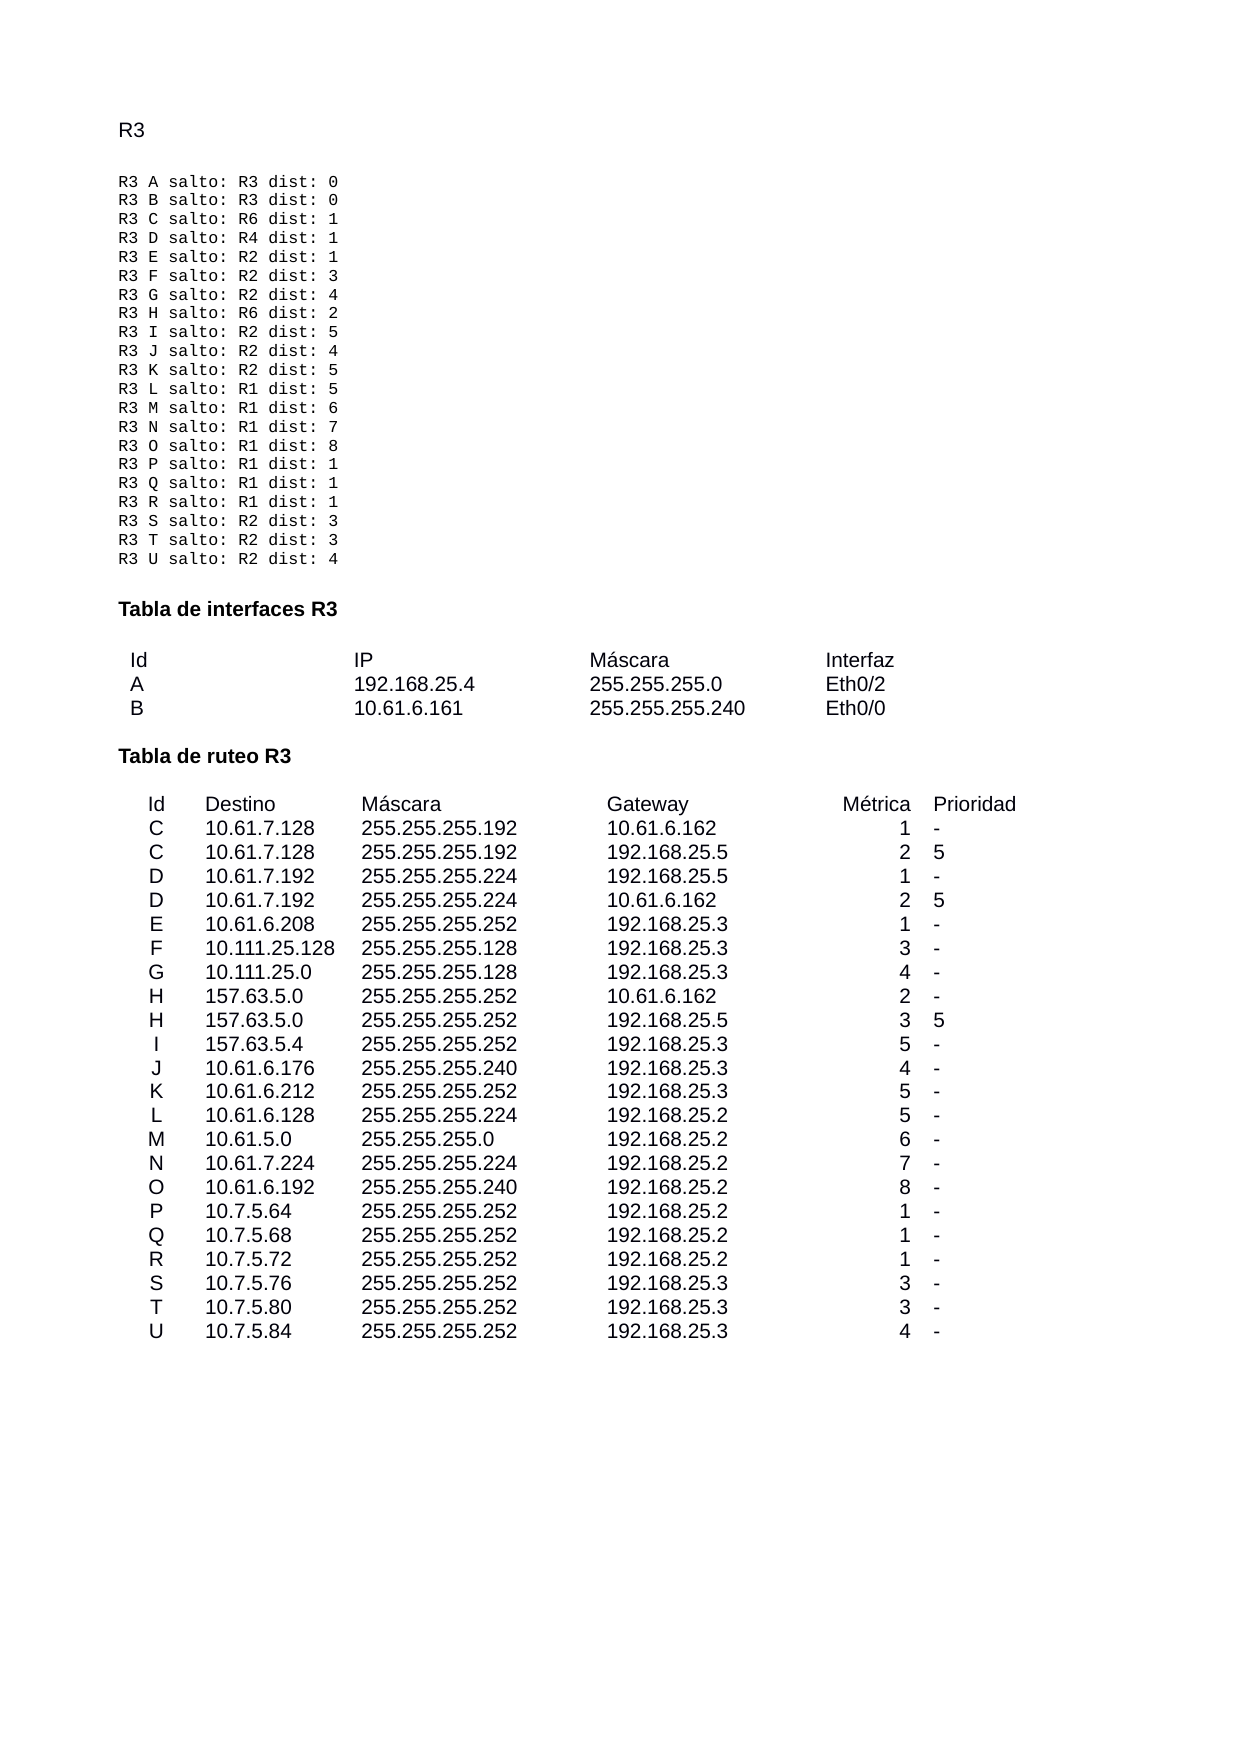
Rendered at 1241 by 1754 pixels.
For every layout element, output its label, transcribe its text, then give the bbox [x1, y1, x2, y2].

table_cell 10.7.5.76 [194, 1271, 350, 1295]
table_cell 10.7.5.72 [194, 1247, 350, 1271]
table_cell 10.7.5.84 [194, 1319, 350, 1343]
table_cell A [119, 672, 342, 696]
table_cell - [922, 1295, 1050, 1319]
text R3 E salto: R2 dist: 1 [118, 248, 1122, 267]
table_cell 10.61.6.162 [595, 816, 808, 840]
table_cell Q [119, 1223, 194, 1247]
table_cell 255.255.255.224 [350, 888, 595, 912]
text R3 U salto: R2 dist: 4 [118, 550, 1122, 569]
table_cell - [922, 1151, 1050, 1175]
table_header Máscara [578, 648, 814, 672]
table_cell 255.255.255.128 [350, 936, 595, 959]
table_cell 192.168.25.2 [595, 1199, 808, 1223]
table_cell - [922, 1055, 1050, 1079]
table_cell 255.255.255.224 [350, 1151, 595, 1175]
table_cell 10.61.6.212 [194, 1079, 350, 1103]
table_cell - [922, 1199, 1050, 1223]
table_cell 192.168.25.3 [595, 1055, 808, 1079]
table_cell 192.168.25.2 [595, 1103, 808, 1127]
table_cell 10.61.5.0 [194, 1127, 350, 1151]
table_cell 1 [808, 1247, 922, 1271]
table_cell 2 [808, 984, 922, 1007]
table_cell 10.61.7.192 [194, 888, 350, 912]
table_cell 255.255.255.224 [350, 1103, 595, 1127]
text Tabla de ruteo R3 [118, 744, 1122, 768]
table_cell 255.255.255.252 [350, 1079, 595, 1103]
table_cell 5 [808, 1031, 922, 1055]
table_cell D [119, 864, 194, 888]
table_cell 192.168.25.5 [595, 1008, 808, 1031]
table_cell 192.168.25.5 [595, 864, 808, 888]
table_cell T [119, 1295, 194, 1319]
table_cell E [119, 912, 194, 936]
table_cell 10.61.6.161 [342, 696, 578, 720]
table_cell 10.61.7.128 [194, 840, 350, 864]
table_cell 10.7.5.64 [194, 1199, 350, 1223]
table_cell 3 [808, 1008, 922, 1031]
table_cell - [922, 1247, 1050, 1271]
text R3 L salto: R1 dist: 5 [118, 381, 1122, 399]
table_cell - [922, 1103, 1050, 1127]
table_cell - [922, 1175, 1050, 1199]
table_cell 255.255.255.240 [578, 696, 814, 720]
table_cell 192.168.25.3 [595, 1031, 808, 1055]
table_cell 5 [922, 840, 1050, 864]
table_cell 6 [808, 1127, 922, 1151]
table_cell 255.255.255.252 [350, 1247, 595, 1271]
table_cell F [119, 936, 194, 959]
table_header Id [119, 648, 342, 672]
table_cell 10.61.7.224 [194, 1151, 350, 1175]
table_cell - [922, 960, 1050, 983]
table_cell 3 [808, 1271, 922, 1295]
table_cell 10.61.6.192 [194, 1175, 350, 1199]
table_cell B [119, 696, 342, 720]
table_cell K [119, 1079, 194, 1103]
table_cell P [119, 1199, 194, 1223]
table_cell 10.61.6.162 [595, 984, 808, 1007]
table_cell 192.168.25.3 [595, 912, 808, 936]
table_cell 255.255.255.252 [350, 1031, 595, 1055]
text R3 G salto: R2 dist: 4 [118, 286, 1122, 305]
table_cell Eth0/0 [814, 696, 1050, 720]
table_cell 2 [808, 888, 922, 912]
table_cell H [119, 984, 194, 1007]
text R3 T salto: R2 dist: 3 [118, 531, 1122, 550]
table_cell - [922, 1079, 1050, 1103]
table_cell - [922, 1127, 1050, 1151]
table_cell 255.255.255.252 [350, 1319, 595, 1343]
text R3 N salto: R1 dist: 7 [118, 418, 1122, 437]
table_cell - [922, 1319, 1050, 1343]
table_cell 5 [922, 1008, 1050, 1031]
table_header Prioridad [922, 792, 1050, 816]
table_cell 4 [808, 1319, 922, 1343]
table_cell - [922, 936, 1050, 959]
table_cell 1 [808, 1199, 922, 1223]
table_header Destino [194, 792, 350, 816]
table_cell 255.255.255.0 [350, 1127, 595, 1151]
table_cell 10.61.6.162 [595, 888, 808, 912]
table_cell 5 [922, 888, 1050, 912]
table_cell 1 [808, 816, 922, 840]
table_cell 1 [808, 864, 922, 888]
table_cell R [119, 1247, 194, 1271]
text R3 M salto: R1 dist: 6 [118, 399, 1122, 418]
table_cell 4 [808, 1055, 922, 1079]
table_cell 1 [808, 912, 922, 936]
table_cell 192.168.25.3 [595, 936, 808, 959]
table_cell J [119, 1055, 194, 1079]
table_cell 192.168.25.2 [595, 1127, 808, 1151]
text R3 J salto: R2 dist: 4 [118, 343, 1122, 362]
table_cell 255.255.255.252 [350, 1271, 595, 1295]
text R3 S salto: R2 dist: 3 [118, 512, 1122, 531]
table_cell 157.63.5.4 [194, 1031, 350, 1055]
table_cell 2 [808, 840, 922, 864]
table_cell 10.61.6.176 [194, 1055, 350, 1079]
table_cell 255.255.255.128 [350, 960, 595, 983]
table_cell 10.111.25.128 [194, 936, 350, 959]
table_cell 192.168.25.4 [342, 672, 578, 696]
table_cell 255.255.255.252 [350, 912, 595, 936]
table_cell 7 [808, 1151, 922, 1175]
table_cell S [119, 1271, 194, 1295]
table_cell 255.255.255.240 [350, 1175, 595, 1199]
table_cell C [119, 816, 194, 840]
table_cell 3 [808, 1295, 922, 1319]
table_cell 192.168.25.3 [595, 960, 808, 983]
table_cell 4 [808, 960, 922, 983]
table_cell 255.255.255.252 [350, 1199, 595, 1223]
table_cell 255.255.255.252 [350, 1223, 595, 1247]
text Tabla de interfaces R3 [118, 597, 1122, 621]
text R3 H salto: R6 dist: 2 [118, 305, 1122, 324]
table_cell D [119, 888, 194, 912]
table_cell - [922, 816, 1050, 840]
table_cell 157.63.5.0 [194, 984, 350, 1007]
table_cell Eth0/2 [814, 672, 1050, 696]
table_header Métrica [808, 792, 922, 816]
text R3 K salto: R2 dist: 5 [118, 362, 1122, 381]
text R3 R salto: R1 dist: 1 [118, 494, 1122, 512]
table_cell M [119, 1127, 194, 1151]
table_header Interfaz [814, 648, 1050, 672]
table_cell 10.61.6.208 [194, 912, 350, 936]
text R3 F salto: R2 dist: 3 [118, 267, 1122, 286]
table_cell 192.168.25.2 [595, 1223, 808, 1247]
table_cell 192.168.25.3 [595, 1271, 808, 1295]
table_cell 192.168.25.5 [595, 840, 808, 864]
table_cell - [922, 984, 1050, 1007]
table_cell - [922, 1271, 1050, 1295]
text R3 I salto: R2 dist: 5 [118, 324, 1122, 343]
table_cell 3 [808, 936, 922, 959]
table_cell 255.255.255.192 [350, 816, 595, 840]
table_cell - [922, 864, 1050, 888]
text R3 [118, 118, 1122, 142]
table_cell 255.255.255.252 [350, 984, 595, 1007]
table_cell 192.168.25.2 [595, 1247, 808, 1271]
table_cell 10.111.25.0 [194, 960, 350, 983]
table_cell N [119, 1151, 194, 1175]
table_cell 10.61.7.192 [194, 864, 350, 888]
text R3 O salto: R1 dist: 8 [118, 437, 1122, 456]
table_cell 192.168.25.2 [595, 1175, 808, 1199]
table_cell 192.168.25.3 [595, 1319, 808, 1343]
table_cell 10.7.5.80 [194, 1295, 350, 1319]
table_cell - [922, 1031, 1050, 1055]
table_cell - [922, 1223, 1050, 1247]
table_header IP [342, 648, 578, 672]
table_cell L [119, 1103, 194, 1127]
table_cell - [922, 912, 1050, 936]
table_cell 255.255.255.224 [350, 864, 595, 888]
table_cell 255.255.255.240 [350, 1055, 595, 1079]
table_cell C [119, 840, 194, 864]
table_cell O [119, 1175, 194, 1199]
table_cell U [119, 1319, 194, 1343]
table_cell 157.63.5.0 [194, 1008, 350, 1031]
table_cell 192.168.25.3 [595, 1079, 808, 1103]
table_cell 255.255.255.0 [578, 672, 814, 696]
text R3 P salto: R1 dist: 1 [118, 456, 1122, 475]
table_cell 10.7.5.68 [194, 1223, 350, 1247]
table_cell 8 [808, 1175, 922, 1199]
table_cell 255.255.255.252 [350, 1295, 595, 1319]
text R3 B salto: R3 dist: 0 [118, 192, 1122, 211]
table_cell H [119, 1008, 194, 1031]
table_cell 192.168.25.3 [595, 1295, 808, 1319]
table_cell 255.255.255.192 [350, 840, 595, 864]
table_cell 10.61.6.128 [194, 1103, 350, 1127]
table_cell 255.255.255.252 [350, 1008, 595, 1031]
table_cell I [119, 1031, 194, 1055]
text R3 A salto: R3 dist: 0 [118, 173, 1122, 192]
table_cell 1 [808, 1223, 922, 1247]
table_cell 10.61.7.128 [194, 816, 350, 840]
table_cell 5 [808, 1103, 922, 1127]
table_header Gateway [595, 792, 808, 816]
table_header Id [119, 792, 194, 816]
text R3 Q salto: R1 dist: 1 [118, 475, 1122, 494]
table_cell 192.168.25.2 [595, 1151, 808, 1175]
table_header Máscara [350, 792, 595, 816]
text R3 D salto: R4 dist: 1 [118, 230, 1122, 248]
table_cell 5 [808, 1079, 922, 1103]
text R3 C salto: R6 dist: 1 [118, 211, 1122, 230]
table_cell G [119, 960, 194, 983]
